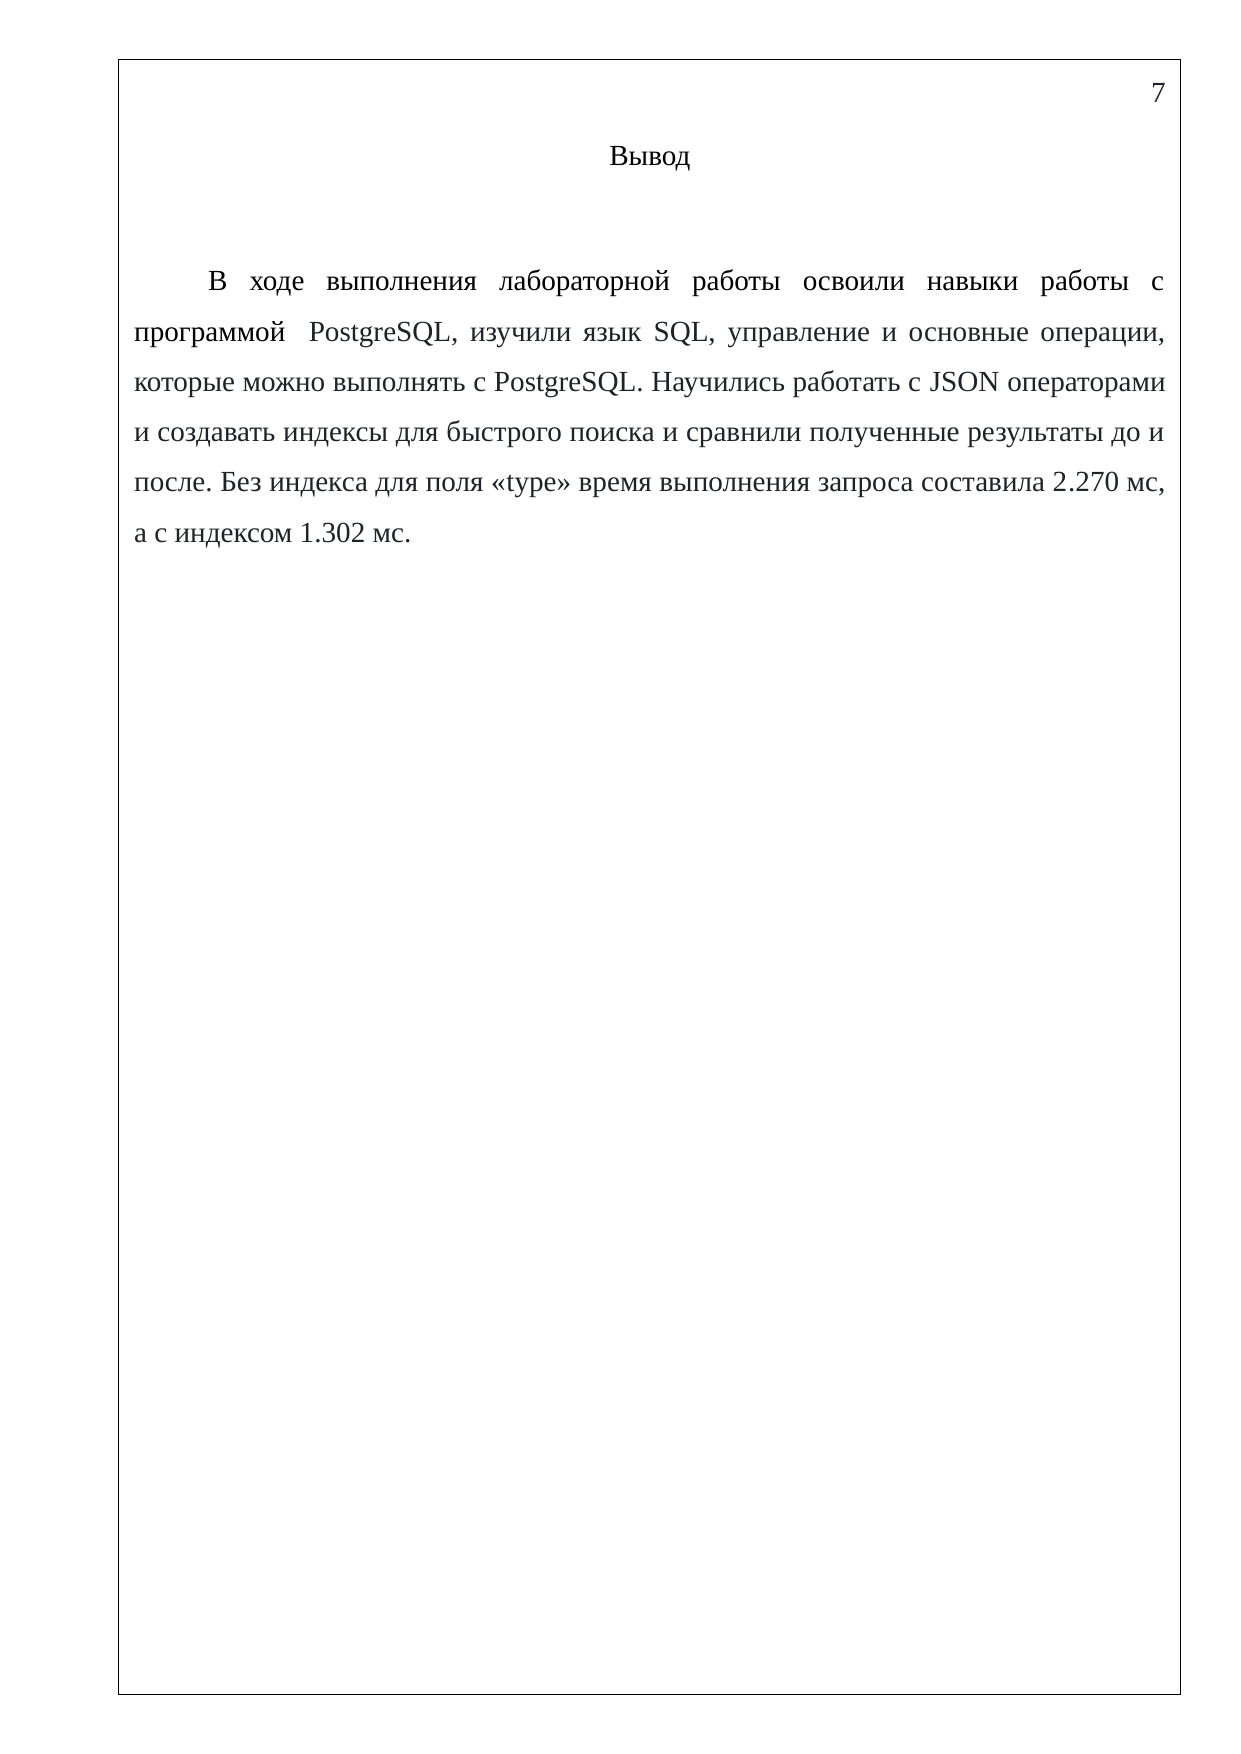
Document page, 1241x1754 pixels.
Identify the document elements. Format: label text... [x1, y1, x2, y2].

text 7 [134, 75, 1165, 108]
text В ходе выполнения лабораторной работы освоили навыки работы с программой PostgreSQL, изучили язык SQL, управление и основные операции, которые можно выполнять с PostgreSQL. Научились работать с JSON операторами и создавать индексы для быстрого поиска и сравнили полученные результаты до и после. Без индекса для поля «type» время выполнения запроса составила 2.270 мс, а с индексом 1.302 мс. [134, 263, 1165, 548]
text Вывод [134, 138, 1165, 171]
